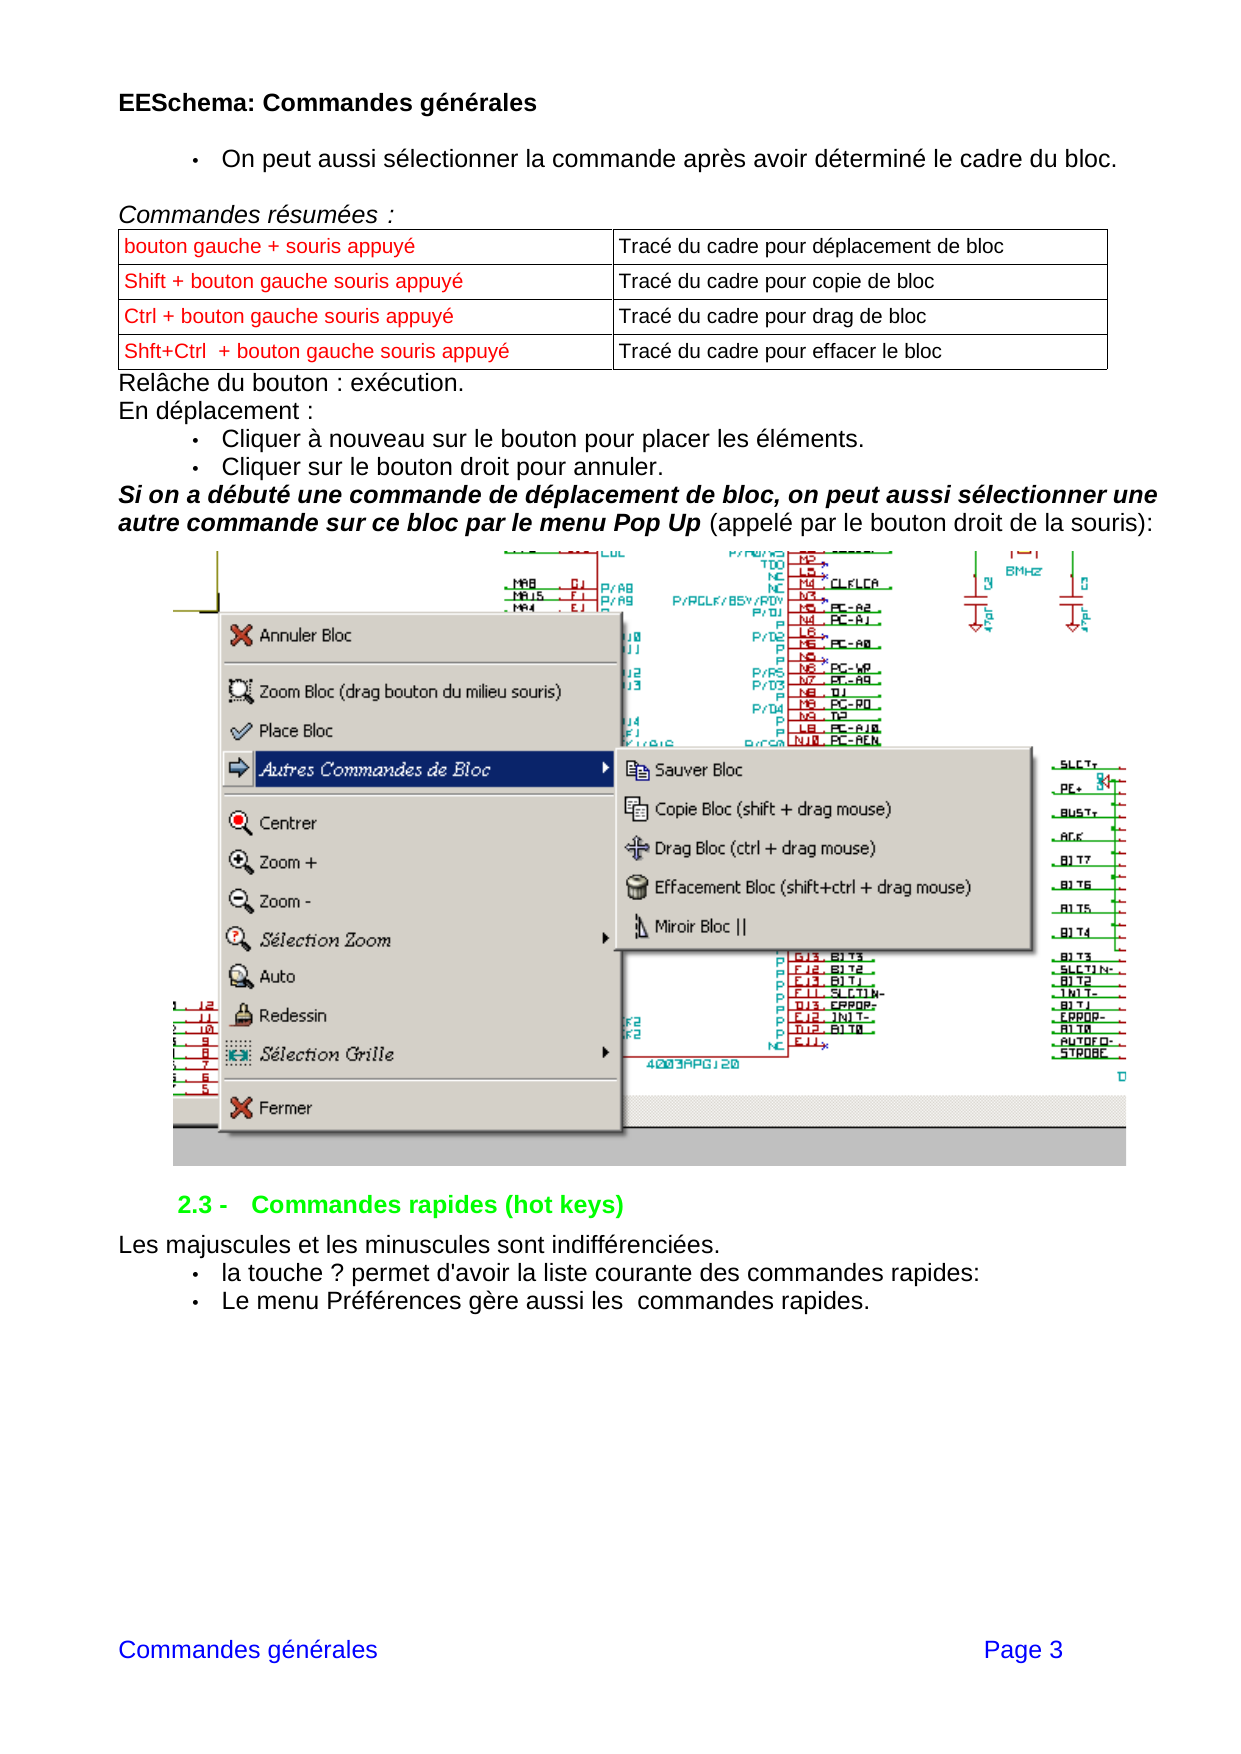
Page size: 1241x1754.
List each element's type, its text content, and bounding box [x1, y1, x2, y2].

table_cell Tracé du cadre pour effacer le bloc [614, 335, 1107, 369]
text Commandes résumées : [118, 201, 1181, 229]
list la touche ? permet d'avoir la liste courante des commandes rapides: [192, 1259, 1181, 1287]
table_header bouton gauche + souris appuyé [119, 230, 612, 264]
list On peut aussi sélectionner la commande après avoir déterminé le cadre du bloc. [192, 144, 1181, 173]
text Les majuscules et les minuscules sont indifférenciées. [118, 1231, 1181, 1259]
list Cliquer sur le bouton droit pour annuler. [192, 453, 1181, 481]
table_cell Tracé du cadre pour drag de bloc [614, 300, 1107, 334]
text En déplacement : [118, 397, 1181, 425]
table_cell Ctrl + bouton gauche souris appuyé [119, 300, 612, 334]
table_cell Shft+Ctrl + bouton gauche souris appuyé [119, 335, 612, 369]
table_cell Shift + bouton gauche souris appuyé [119, 265, 612, 299]
table_cell Tracé du cadre pour copie de bloc [614, 265, 1107, 299]
list Le menu Préférences gère aussi les commandes rapides. [192, 1287, 1181, 1315]
list Cliquer à nouveau sur le bouton pour placer les éléments. [192, 425, 1181, 453]
text Si on a débuté une commande de déplacement de bloc, on peut aussi sélectionner une autre commande sur ce bloc par le menu Pop Up (appelé par le bouton droit de la souris): [118, 481, 1181, 537]
table_header Tracé du cadre pour déplacement de bloc [614, 230, 1107, 264]
subtitle Commandes rapides (hot keys) [177, 1191, 1181, 1219]
picture [173, 551, 1127, 1166]
text Relâche du bouton : exécution. [118, 369, 1181, 397]
